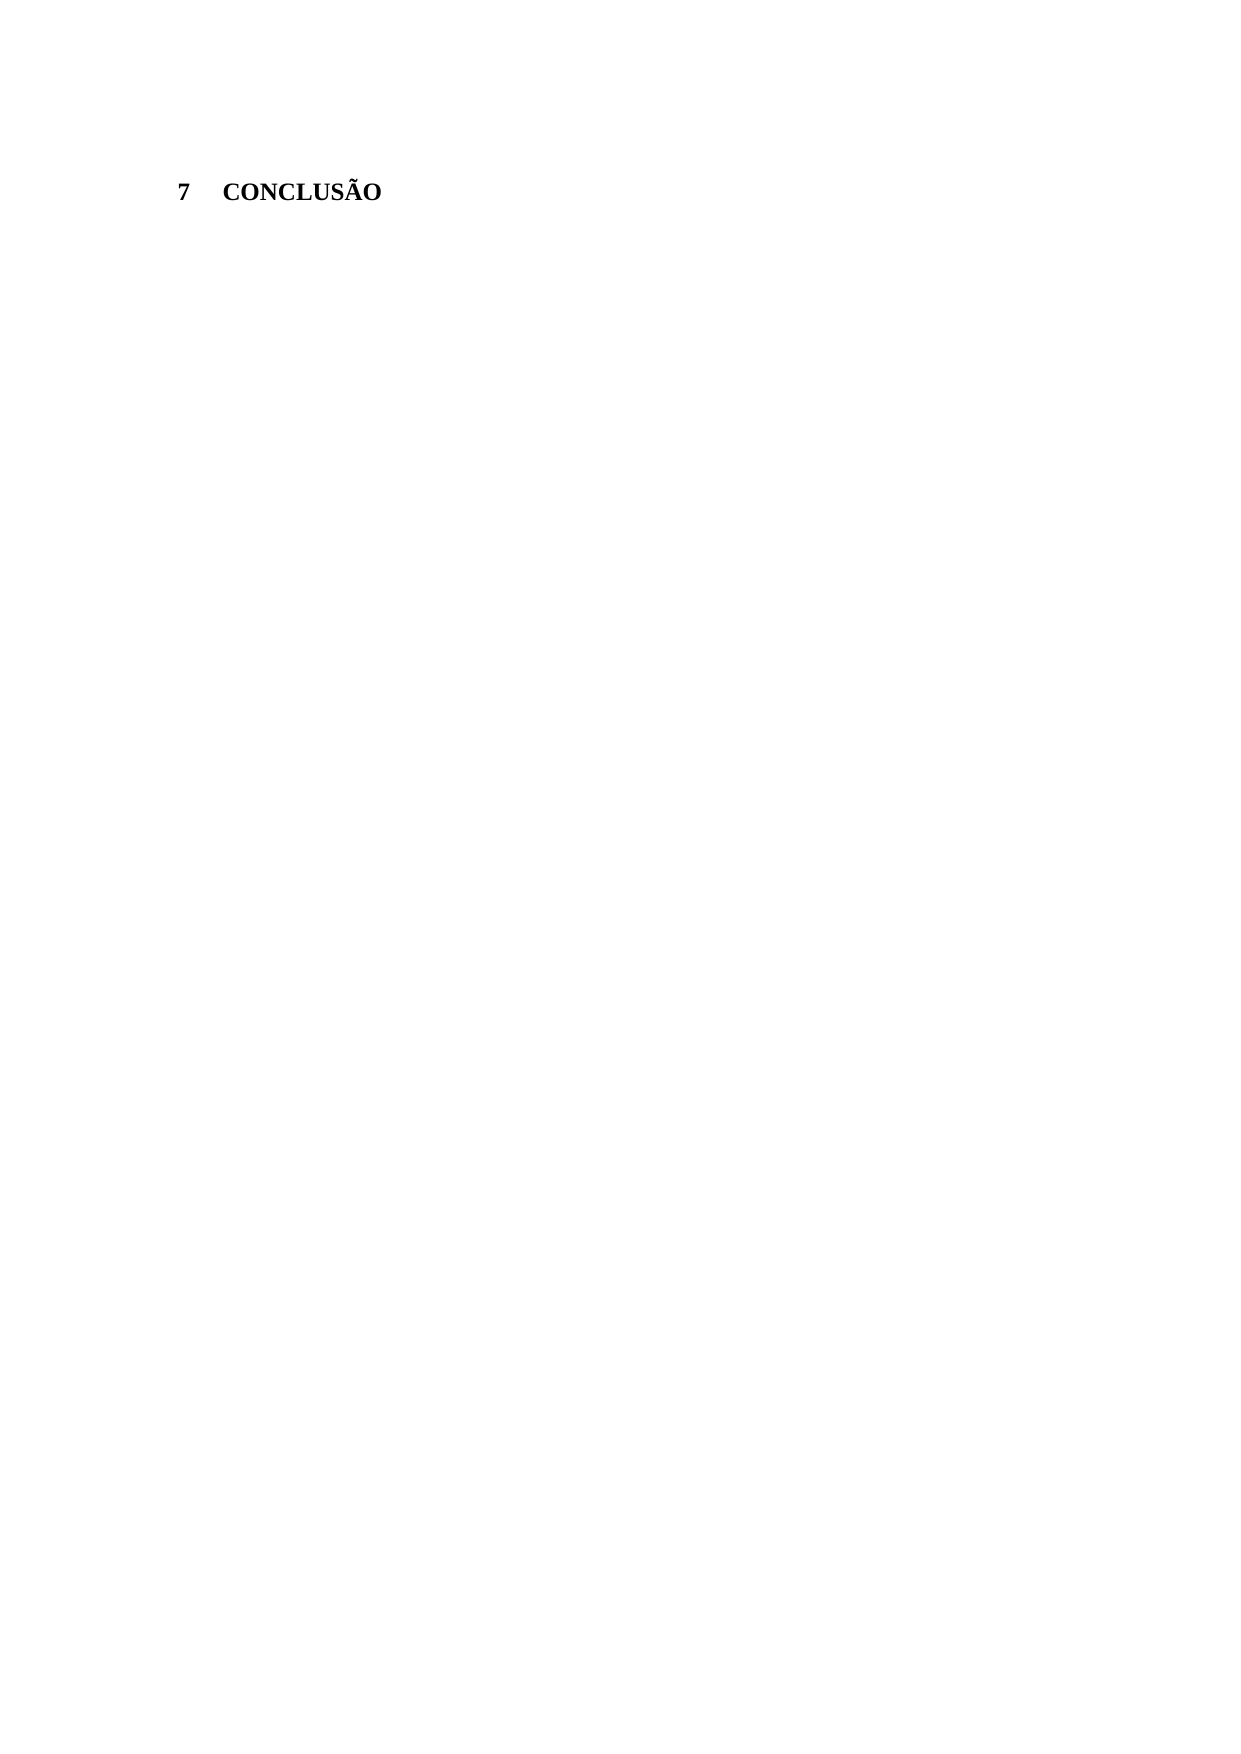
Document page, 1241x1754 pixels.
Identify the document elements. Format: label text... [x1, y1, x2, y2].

subtitle CONCLUSÃO [177, 177, 1121, 206]
